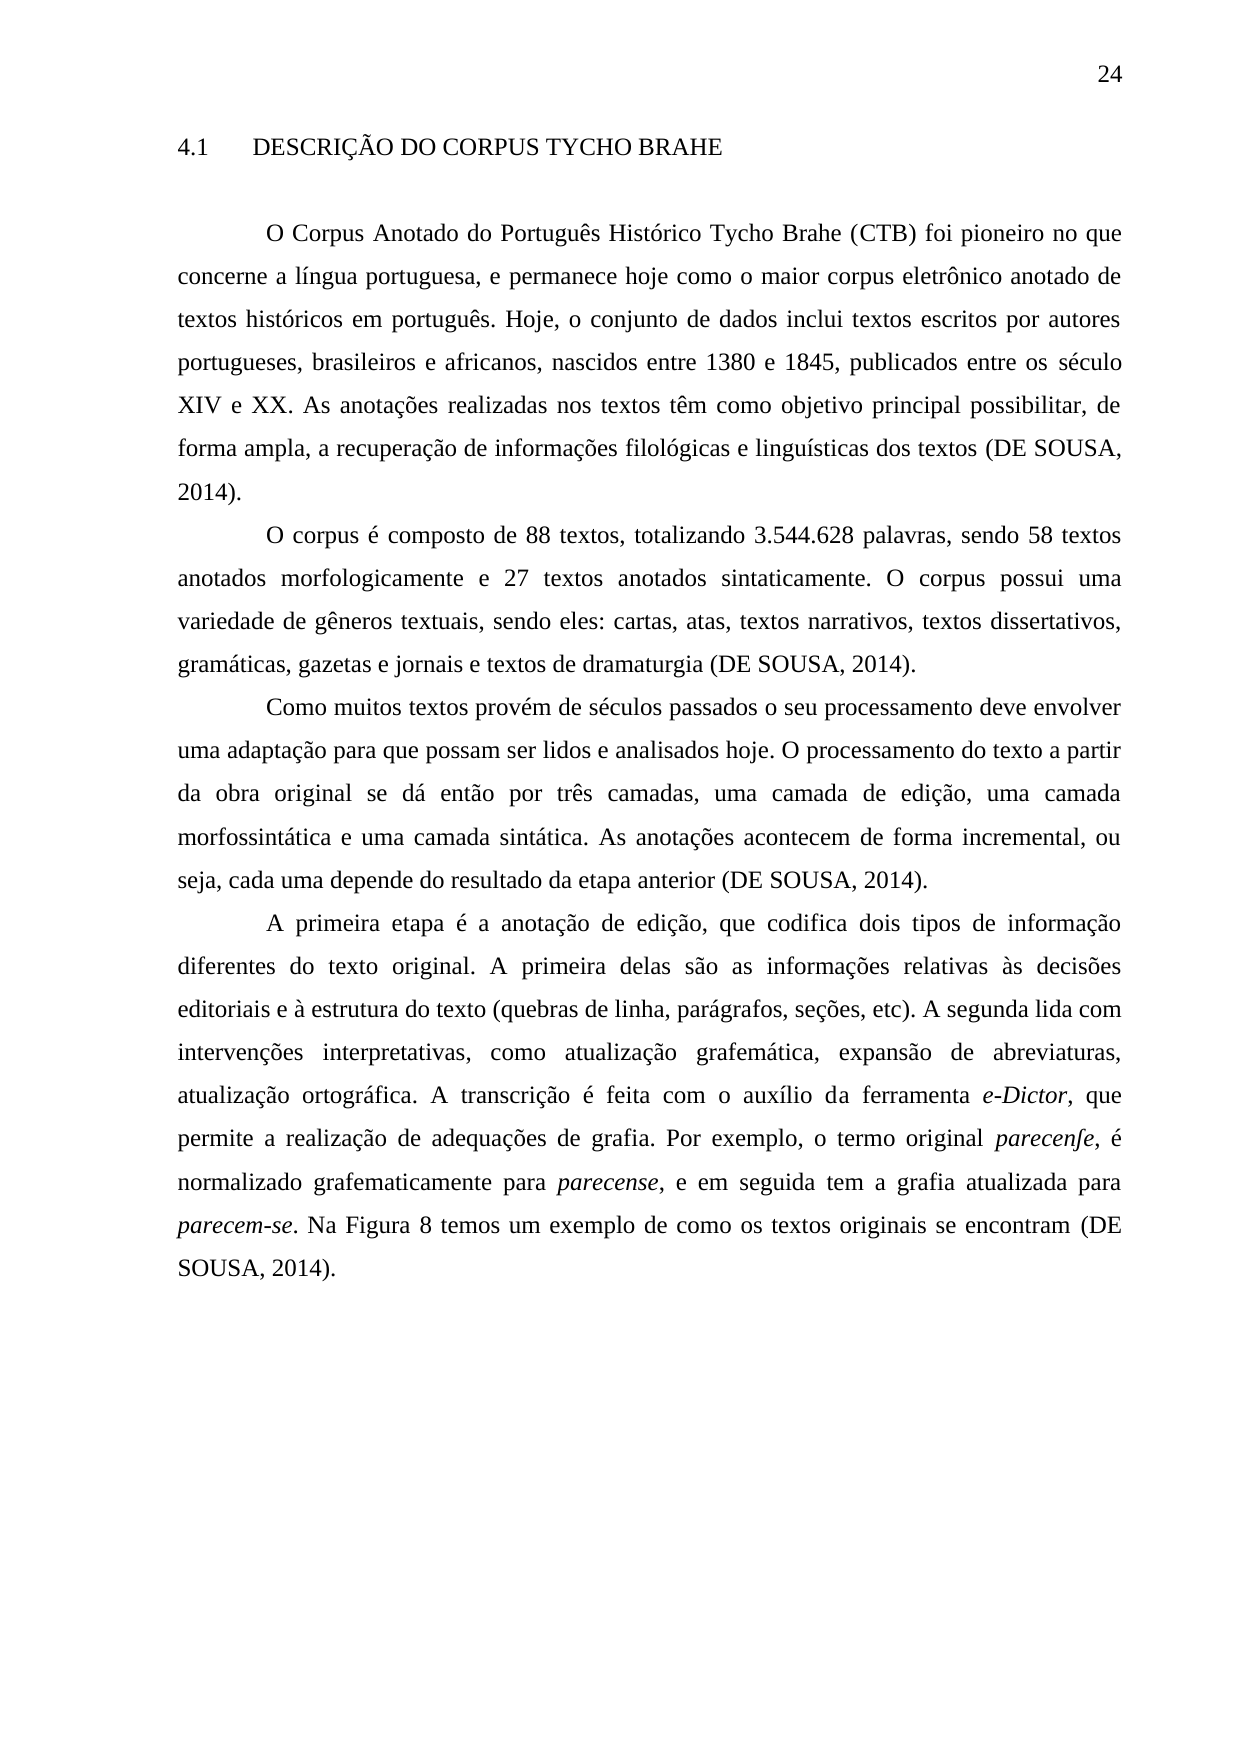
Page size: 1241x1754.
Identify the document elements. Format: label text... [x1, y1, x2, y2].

text Como muitos textos provém de séculos passados o seu processamento deve envolver uma adaptação para que possam ser lidos e analisados hoje. O processamento do texto a partir da obra original se dá então por três camadas, uma camada de edição, uma camada morfossintática e uma camada sintática. As anotações acontecem de forma incremental, ou seja, cada uma depende do resultado da etapa anterior (DE SOUSA, 2014). [177, 692, 1122, 893]
text O Corpus Anotado do Português Histórico Tycho Brahe (CTB) foi pioneiro no que concerne a língua portuguesa, e permanece hoje como o maior corpus eletrônico anotado de textos históricos em português. Hoje, o conjunto de dados inclui textos escritos por autores portugueses, brasileiros e africanos, nascidos entre 1380 e 1845, publicados entre os século XIV e XX. As anotações realizadas nos textos têm como objetivo principal possibilitar, de forma ampla, a recuperação de informações filológicas e linguísticas dos textos (DE SOUSA, 2014). [177, 218, 1122, 505]
text A primeira etapa é a anotação de edição, que codifica dois tipos de informação diferentes do texto original. A primeira delas são as informações relativas às decisões editoriais e à estrutura do texto (quebras de linha, parágrafos, seções, etc). A segunda lida com intervenções interpretativas, como atualização grafemática, expansão de abreviaturas, atualização ortográfica. A transcrição é feita com o auxílio da ferramenta e-Dictor, que permite a realização de adequações de grafia. Por exemplo, o termo original parecenʃe, é normalizado grafematicamente para parecense, e em seguida tem a grafia atualizada para parecem-se. Na Figura 8 temos um exemplo de como os textos originais se encontram (DE SOUSA, 2014). [177, 908, 1122, 1282]
subtitle 4.1 Descrição do Corpus Tycho Brahe [177, 132, 1122, 160]
text O corpus é composto de 88 textos, totalizando 3.544.628 palavras, sendo 58 textos anotados morfologicamente e 27 textos anotados sintaticamente. O corpus possui uma variedade de gêneros textuais, sendo eles: cartas, atas, textos narrativos, textos dissertativos, gramáticas, gazetas e jornais e textos de dramaturgia (DE SOUSA, 2014). [177, 520, 1122, 678]
